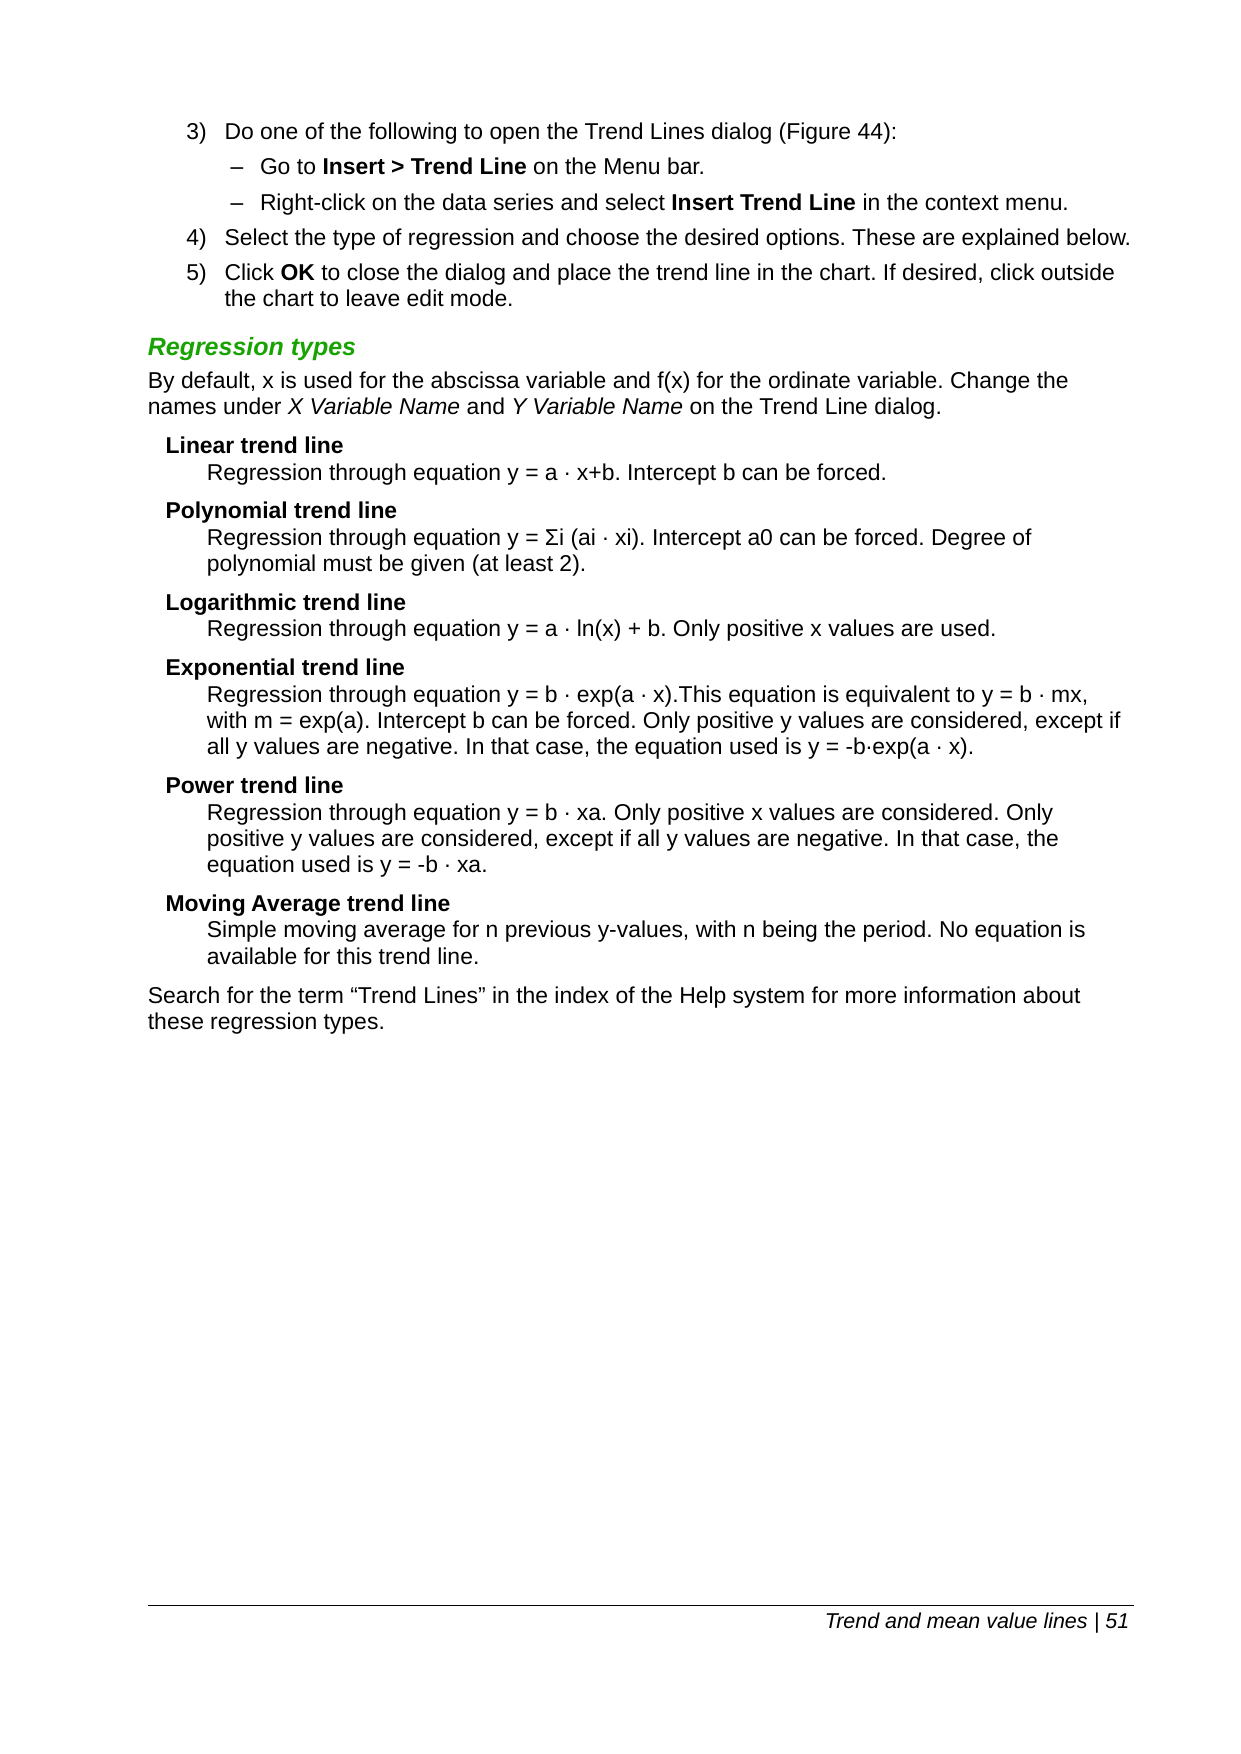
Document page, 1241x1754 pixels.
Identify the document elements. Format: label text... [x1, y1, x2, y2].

text Linear trend line [165, 432, 1134, 458]
list Click OK to close the dialog and place the trend line in the chart. If desired, click outside the chart to leave edit mode. [207, 259, 1134, 312]
list Right-click on the data series and select Insert Trend Line in the context menu. [230, 188, 1134, 215]
text Power trend line [165, 772, 1134, 798]
text Moving Average trend line [165, 890, 1134, 916]
text Regression through equation y = a ∙ x+b. Intercept b can be forced. [207, 458, 1134, 485]
list Go to Insert > Trend Line on the Menu bar. [230, 153, 1134, 180]
text Exponential trend line [165, 654, 1134, 681]
subtitle Regression types [148, 332, 1134, 361]
list Select the type of regression and choose the desired options. These are explained below. [207, 224, 1134, 250]
list Do one of the following to open the Trend Lines dialog (Figure 44): [207, 118, 1134, 144]
text Regression through equation y = b ∙ exp(a ∙ x).This equation is equivalent to y = b ∙ mx, with m = exp(a). Intercept b can be forced. Only positive y values are considered, except if all y values are negative. In that case, the equation used is y = -b∙exp(a ∙ x). [207, 681, 1134, 759]
text Regression through equation y = a ∙ ln(x) + b. Only positive x values are used. [207, 615, 1134, 642]
text Regression through equation y = Σi (ai ∙ xi). Intercept a0 can be forced. Degree of polynomial must be given (at least 2). [207, 524, 1134, 576]
text Polynomial trend line [165, 497, 1134, 524]
text Simple moving average for n previous y-values, with n being the period. No equation is available for this trend line. [207, 916, 1134, 969]
text By default, x is used for the abscissa variable and f(x) for the ordinate variable. Change the names under X Variable Name and Y Variable Name on the Trend Line dialog. [148, 367, 1134, 420]
text Search for the term “Trend Lines” in the index of the Help system for more information about these regression types. [148, 982, 1134, 1034]
text Regression through equation y = b ∙ xa. Only positive x values are considered. Only positive y values are considered, except if all y values are negative. In that case, the equation used is y = -b ∙ xa. [207, 798, 1134, 877]
text Logarithmic trend line [165, 589, 1134, 615]
